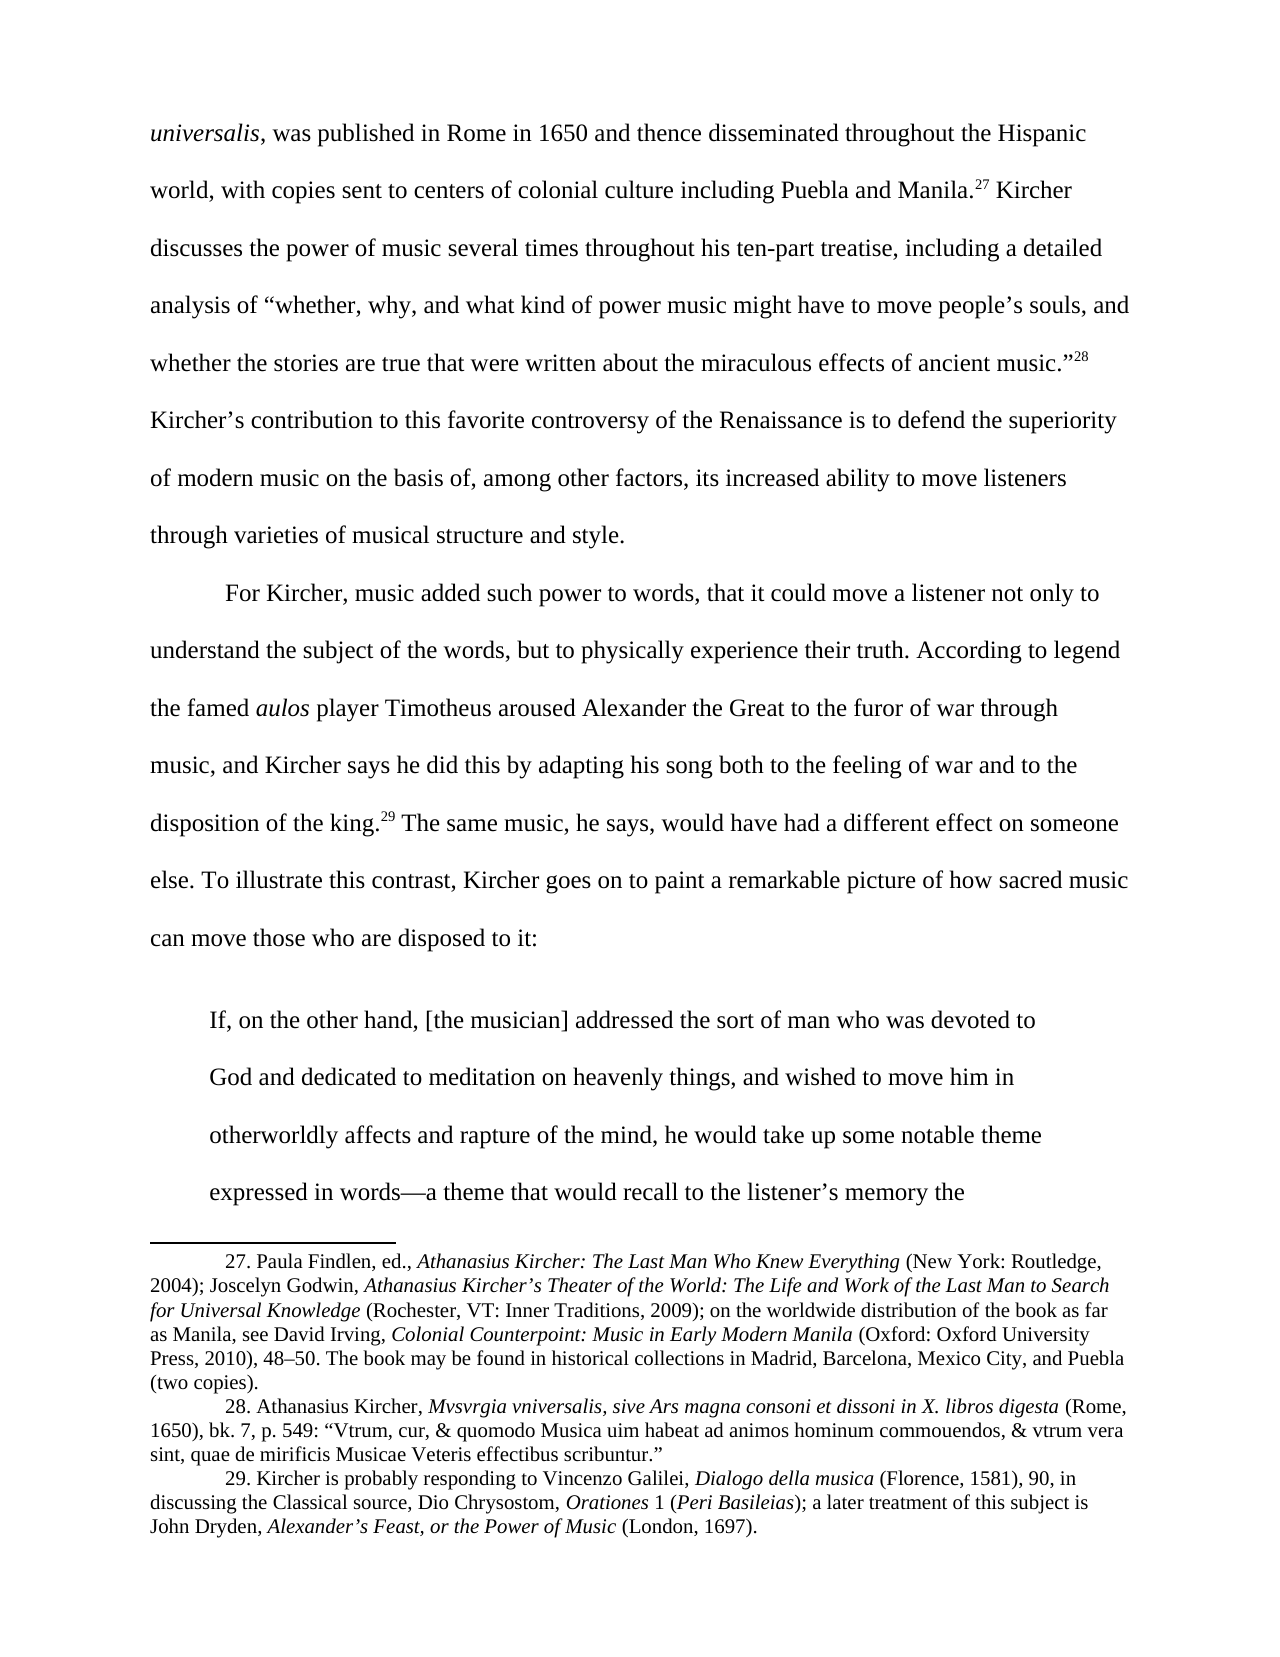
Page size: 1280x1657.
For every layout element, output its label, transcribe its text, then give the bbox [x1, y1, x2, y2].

text universalis, was published in Rome in 1650 and thence disseminated throughout the Hispanic world, with copies sent to centers of colonial culture including Puebla and Manila. Kircher discusses the power of music several times throughout his ten-part treatise, including a detailed analysis of “whether, why, and what kind of power music might have to move people’s souls, and whether the stories are true that were written about the miraculous effects of ancient music.” Kircher’s contribution to this favorite controversy of the Renaissance is to defend the superiority of modern music on the basis of, among other factors, its increased ability to move listeners through varieties of musical structure and style. [150, 118, 1130, 549]
text Athanasius Kircher, Mvsvrgia vniversalis, sive Ars magna consoni et dissoni in X. libros digesta (Rome, 1650), bk. 7, p. 549: “Vtrum, cur, & quomodo Musica uim habeat ad animos hominum commouendos, & vtrum vera sint, quae de mirificis Musicae Veteris effectibus scribuntur.” [150, 1394, 1130, 1466]
text Paula Findlen, ed., Athanasius Kircher: The Last Man Who Knew Everything (New York: Routledge, 2004); Joscelyn Godwin, Athanasius Kircher’s Theater of the World: The Life and Work of the Last Man to Search for Universal Knowledge (Rochester, VT: Inner Traditions, 2009); on the worldwide distribution of the book as far as Manila, see David Irving, Colonial Counterpoint: Music in Early Modern Manila (Oxford: Oxford University Press, 2010), 48–50. The book may be found in historical collections in Madrid, Barcelona, Mexico City, and Puebla (two copies). [150, 1249, 1130, 1394]
text Kircher is probably responding to Vincenzo Galilei, Dialogo della musica (Florence, 1581), 90, in discussing the Classical source, Dio Chrysostom, Orationes 1 (Peri Basileias); a later treatment of this subject is John Dryden, Alexander’s Feast, or the Power of Music (London, 1697). [150, 1466, 1130, 1538]
text For Kircher, music added such power to words, that it could move a listener not only to understand the subject of the words, but to physically experience their truth. According to legend the famed aulos player Timotheus aroused Alexander the Great to the furor of war through music, and Kircher says he did this by adapting his song both to the feeling of war and to the disposition of the king. The same music, he says, would have had a different effect on someone else. To illustrate this contrast, Kircher goes on to paint a remarkable picture of how sacred music can move those who are disposed to it: [150, 578, 1130, 952]
text If, on the other hand, [the musician] addressed the sort of man who was devoted to God and dedicated to meditation on heavenly things, and wished to move him in otherworldly affects and rapture of the mind, he would take up some notable theme expressed in words—a theme that would recall to the listener’s memory the [209, 1005, 1071, 1206]
